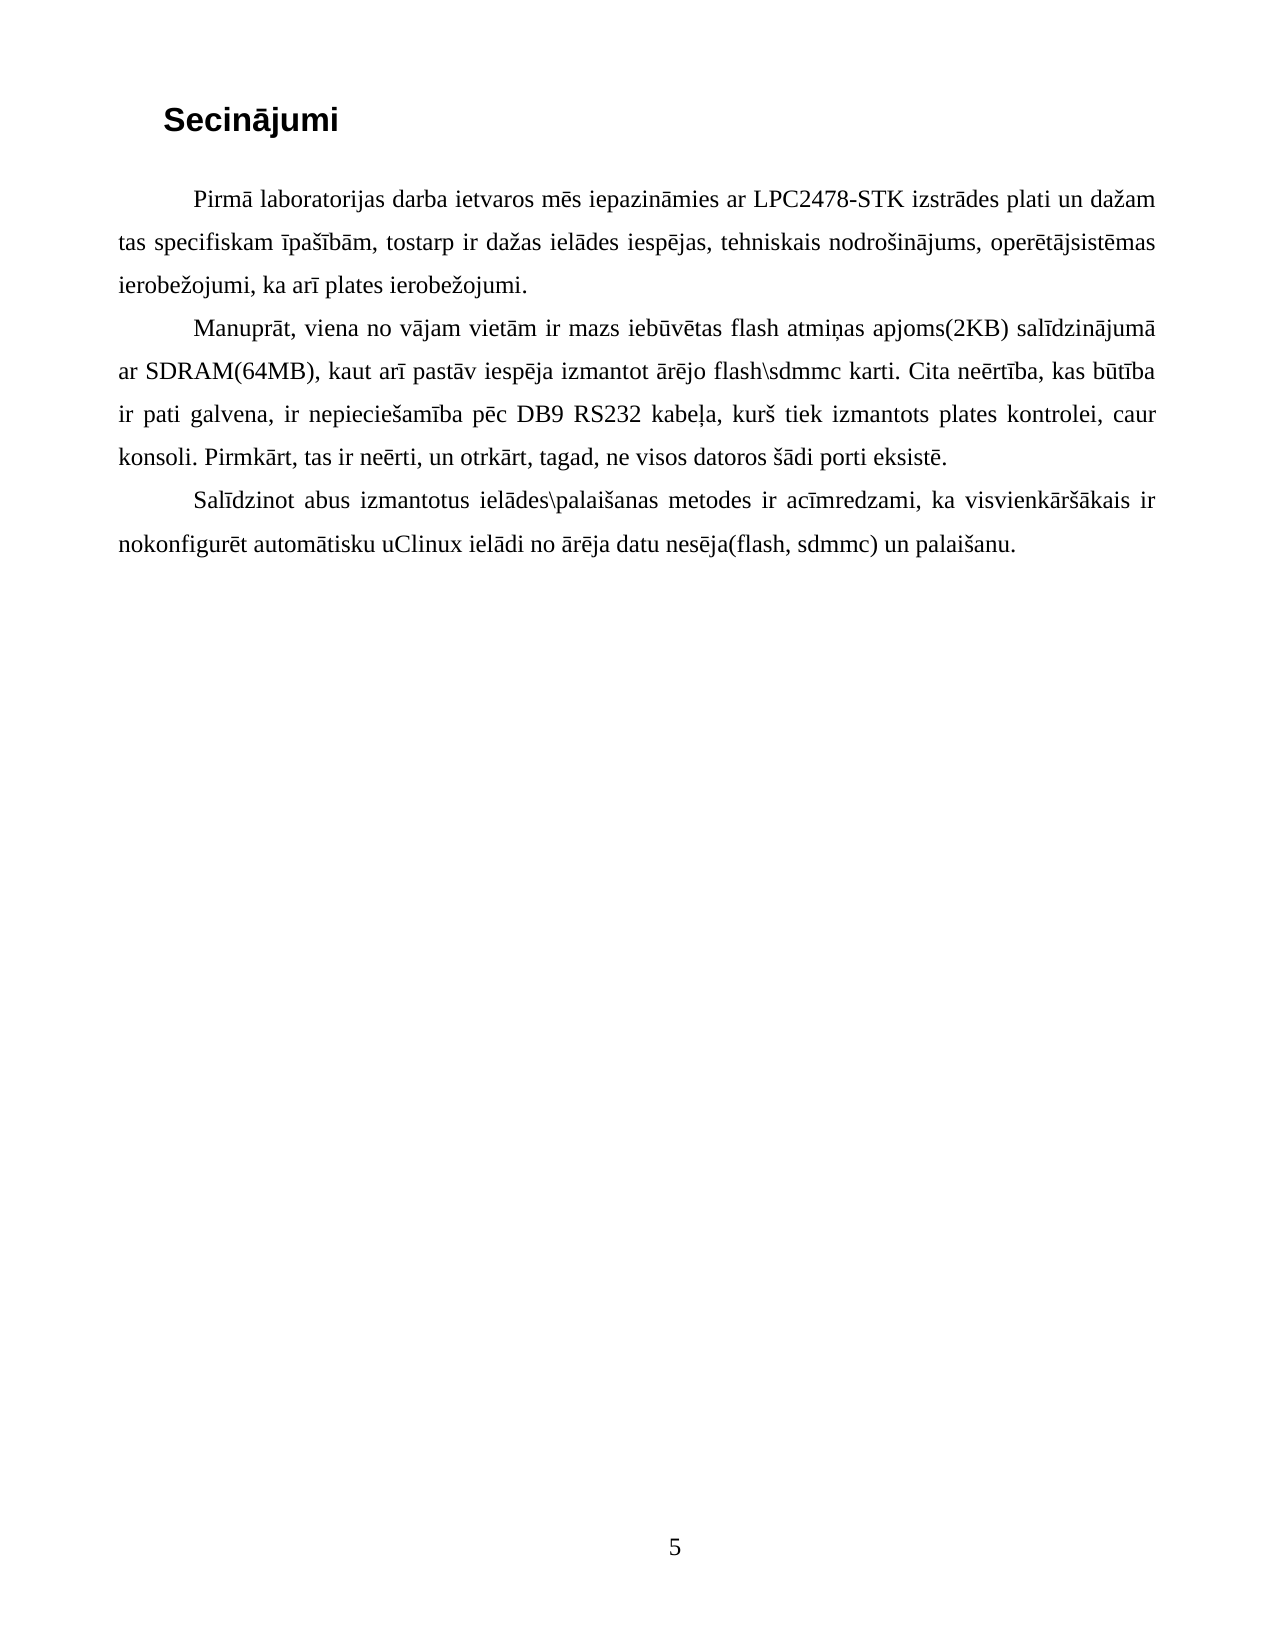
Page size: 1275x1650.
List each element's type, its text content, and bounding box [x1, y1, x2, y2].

text Pirmā laboratorijas darba ietvaros mēs iepazināmies ar LPC2478-STK izstrādes plati un dažam tas specifiskam īpašībām, tostarp ir dažas ielādes iespējas, tehniskais nodrošinājums, operētājsistēmas ierobežojumi, ka arī plates ierobežojumi. [118, 184, 1157, 299]
text Manuprāt, viena no vājam vietām ir mazs iebūvētas flash atmiņas apjoms(2KB) salīdzinājumā ar SDRAM(64MB), kaut arī pastāv iespēja izmantot ārējo flash\sdmmc karti. Cita neērtība, kas būtība ir pati galvena, ir nepieciešamība pēc DB9 RS232 kabeļa, kurš tiek izmantots plates kontrolei, caur konsoli. Pirmkārt, tas ir neērti, un otrkārt, tagad, ne visos datoros šādi porti eksistē. [118, 313, 1157, 471]
text Salīdzinot abus izmantotus ielādes\palaišanas metodes ir acīmredzami, ka visvienkāršākais ir nokonfigurēt automātisku uClinux ielādi no ārēja datu nesēja(flash, sdmmc) un palaišanu. [118, 486, 1157, 557]
subtitle Secinājumi [118, 101, 1157, 139]
